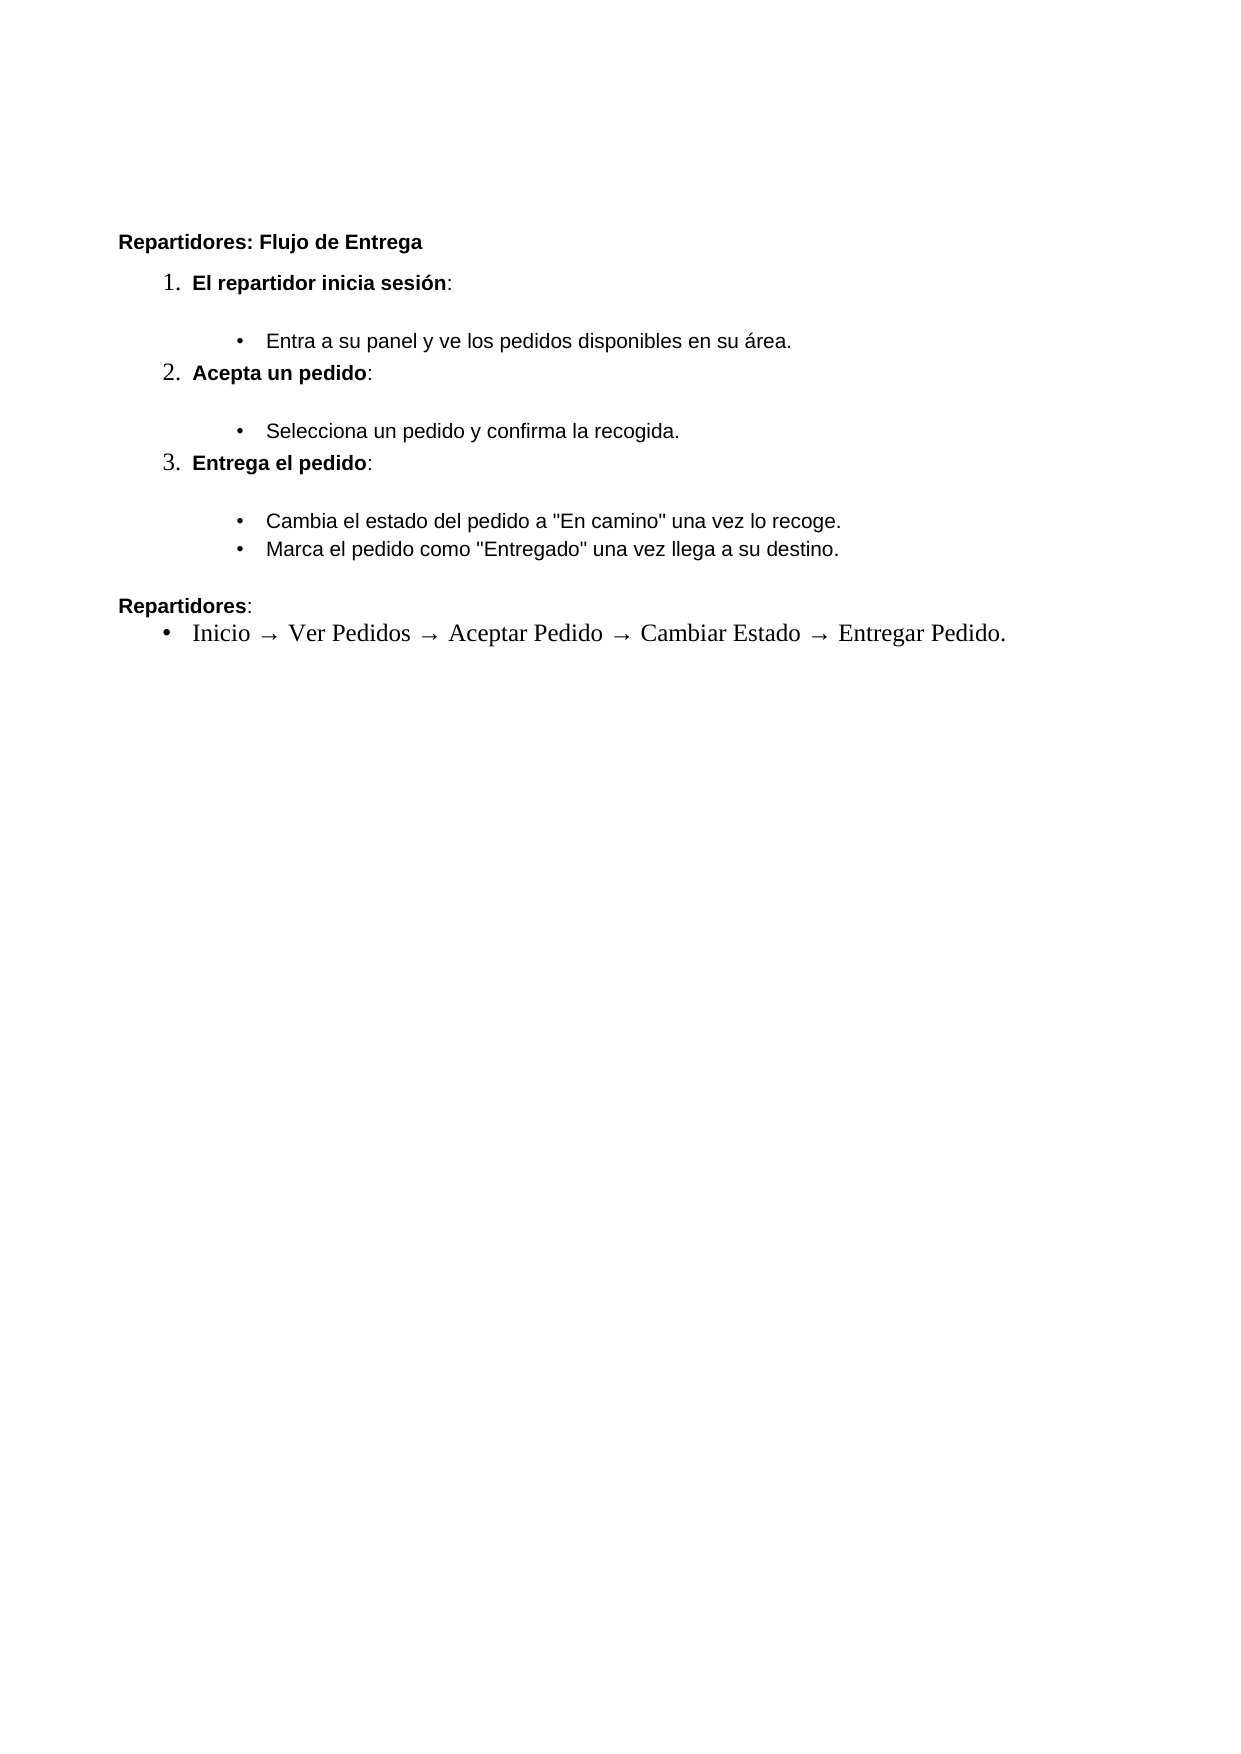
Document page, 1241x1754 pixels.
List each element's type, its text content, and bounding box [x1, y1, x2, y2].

subtitle Repartidores: Flujo de Entrega [118, 230, 1122, 254]
list El repartidor inicia sesión: [162, 267, 1122, 295]
list Inicio → Ver Pedidos → Aceptar Pedido → Cambiar Estado → Entregar Pedido. [162, 618, 1122, 647]
list Cambia el estado del pedido a "En camino" una vez lo recoge. [236, 509, 1122, 533]
list Selecciona un pedido y confirma la recogida. [236, 419, 1122, 443]
list Marca el pedido como "Entregado" una vez llega a su destino. [236, 537, 1122, 561]
list Acepta un pedido: [162, 357, 1122, 386]
text Repartidores: [118, 594, 1122, 618]
list Entrega el pedido: [162, 447, 1122, 476]
list Entra a su panel y ve los pedidos disponibles en su área. [236, 329, 1122, 353]
